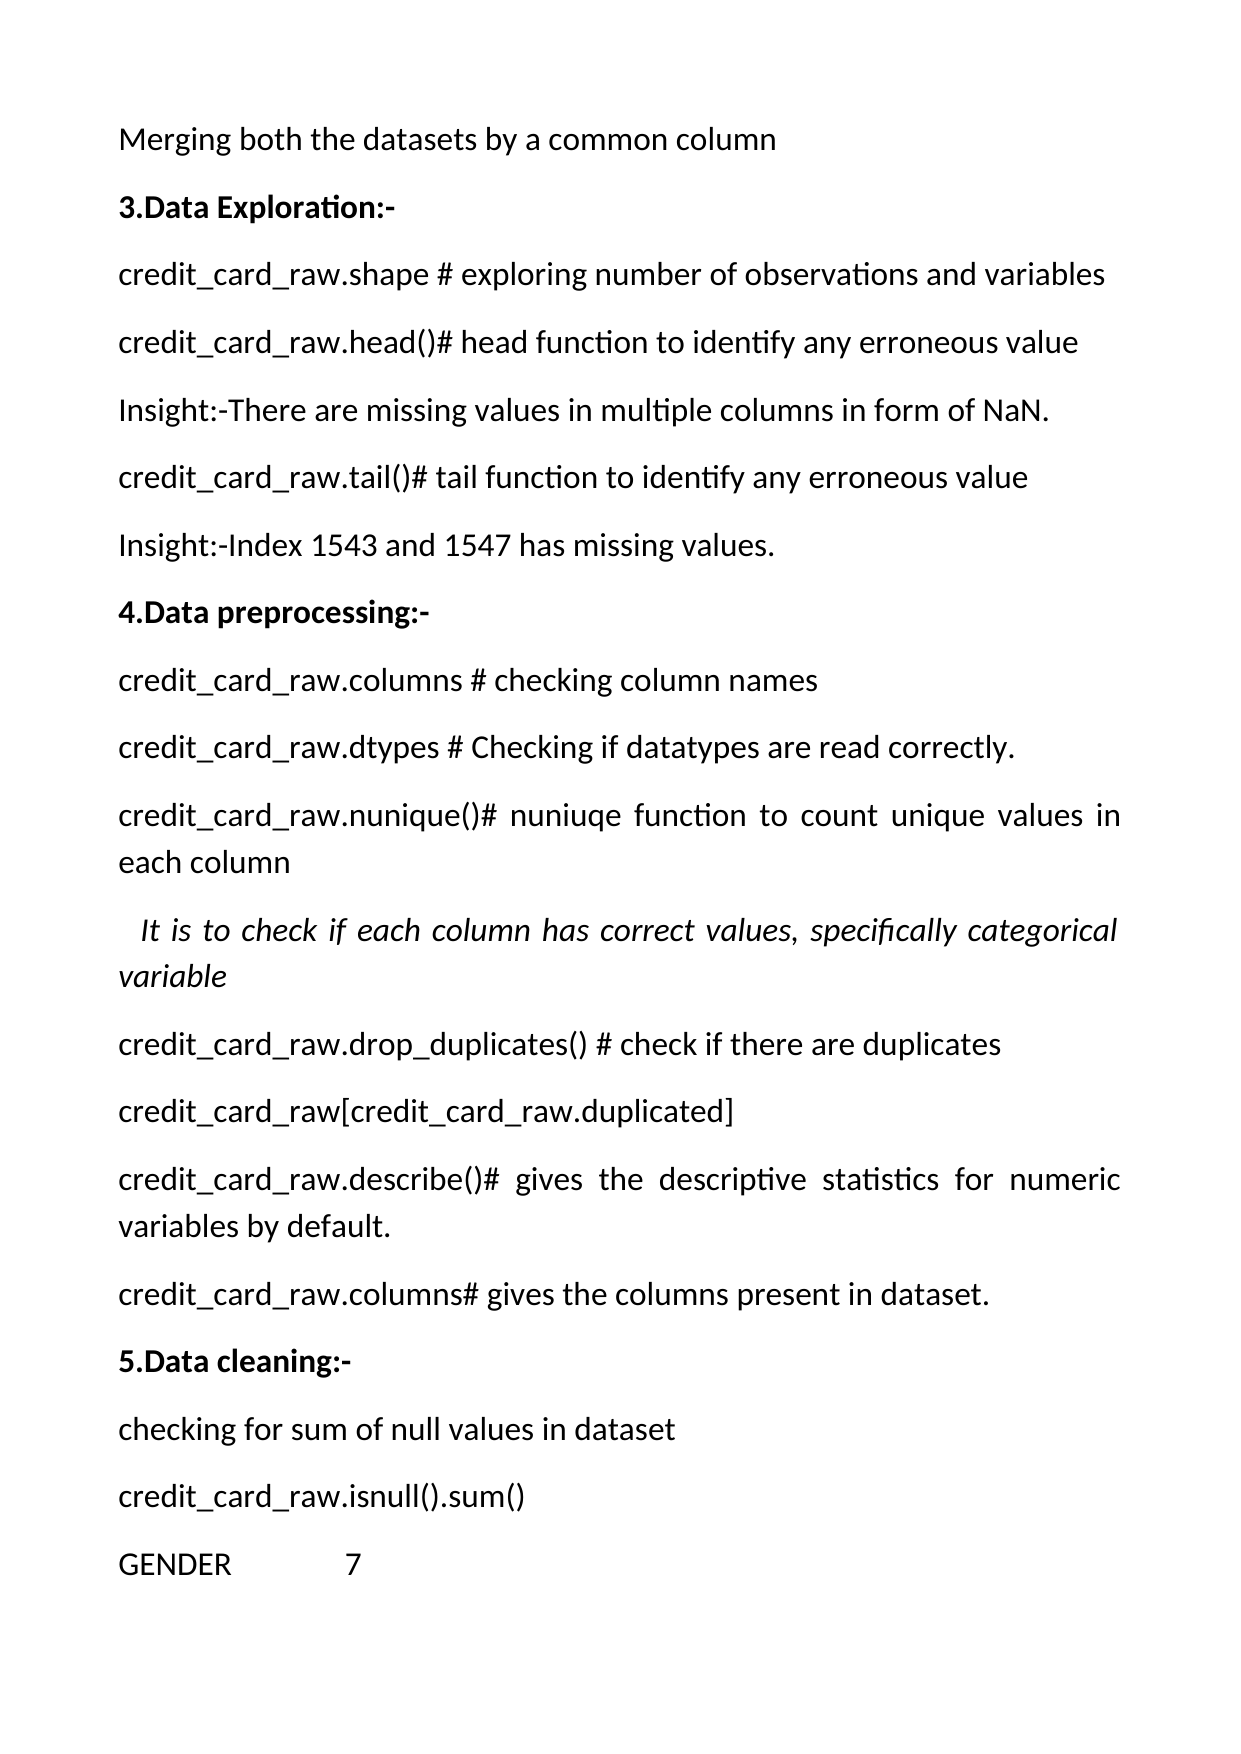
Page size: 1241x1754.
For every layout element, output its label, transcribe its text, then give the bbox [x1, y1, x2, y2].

text checking for sum of null values in dataset [118, 1408, 1122, 1448]
text 3.Data Exploration:- [118, 186, 1122, 226]
text Insight:-Index 1543 and 1547 has missing values. [118, 524, 1122, 564]
text credit_card_raw.head()# head function to identify any erroneous value [118, 321, 1122, 362]
text credit_card_raw.describe()# gives the descriptive statistics for numeric variables by default. [118, 1158, 1122, 1246]
text credit_card_raw.shape # exploring number of observations and variables [118, 253, 1122, 294]
text credit_card_raw.drop_duplicates() # check if there are duplicates [118, 1023, 1122, 1064]
text Insight:-There are missing values in multiple columns in form of NaN. [118, 388, 1122, 429]
text Merging both the datasets by a common column [118, 118, 1122, 159]
text GENDER 7 [118, 1543, 1122, 1584]
text credit_card_raw.columns# gives the columns present in dataset. [118, 1272, 1122, 1313]
text credit_card_raw.tail()# tail function to identify any erroneous value [118, 456, 1122, 497]
text credit_card_raw.isnull().sum() [118, 1475, 1122, 1516]
text credit_card_raw.dtypes # Checking if datatypes are read correctly. [118, 727, 1122, 767]
text 5.Data cleaning:- [118, 1340, 1122, 1381]
text credit_card_raw.columns # checking column names [118, 659, 1122, 700]
text credit_card_raw.nunique()# nuniuqe function to count unique values in each column [118, 794, 1122, 882]
text credit_card_raw[credit_card_raw.duplicated] [118, 1091, 1122, 1131]
text It is to check if each column has correct values, specifically categorical variable [118, 908, 1122, 996]
text 4.Data preprocessing:- [118, 591, 1122, 632]
